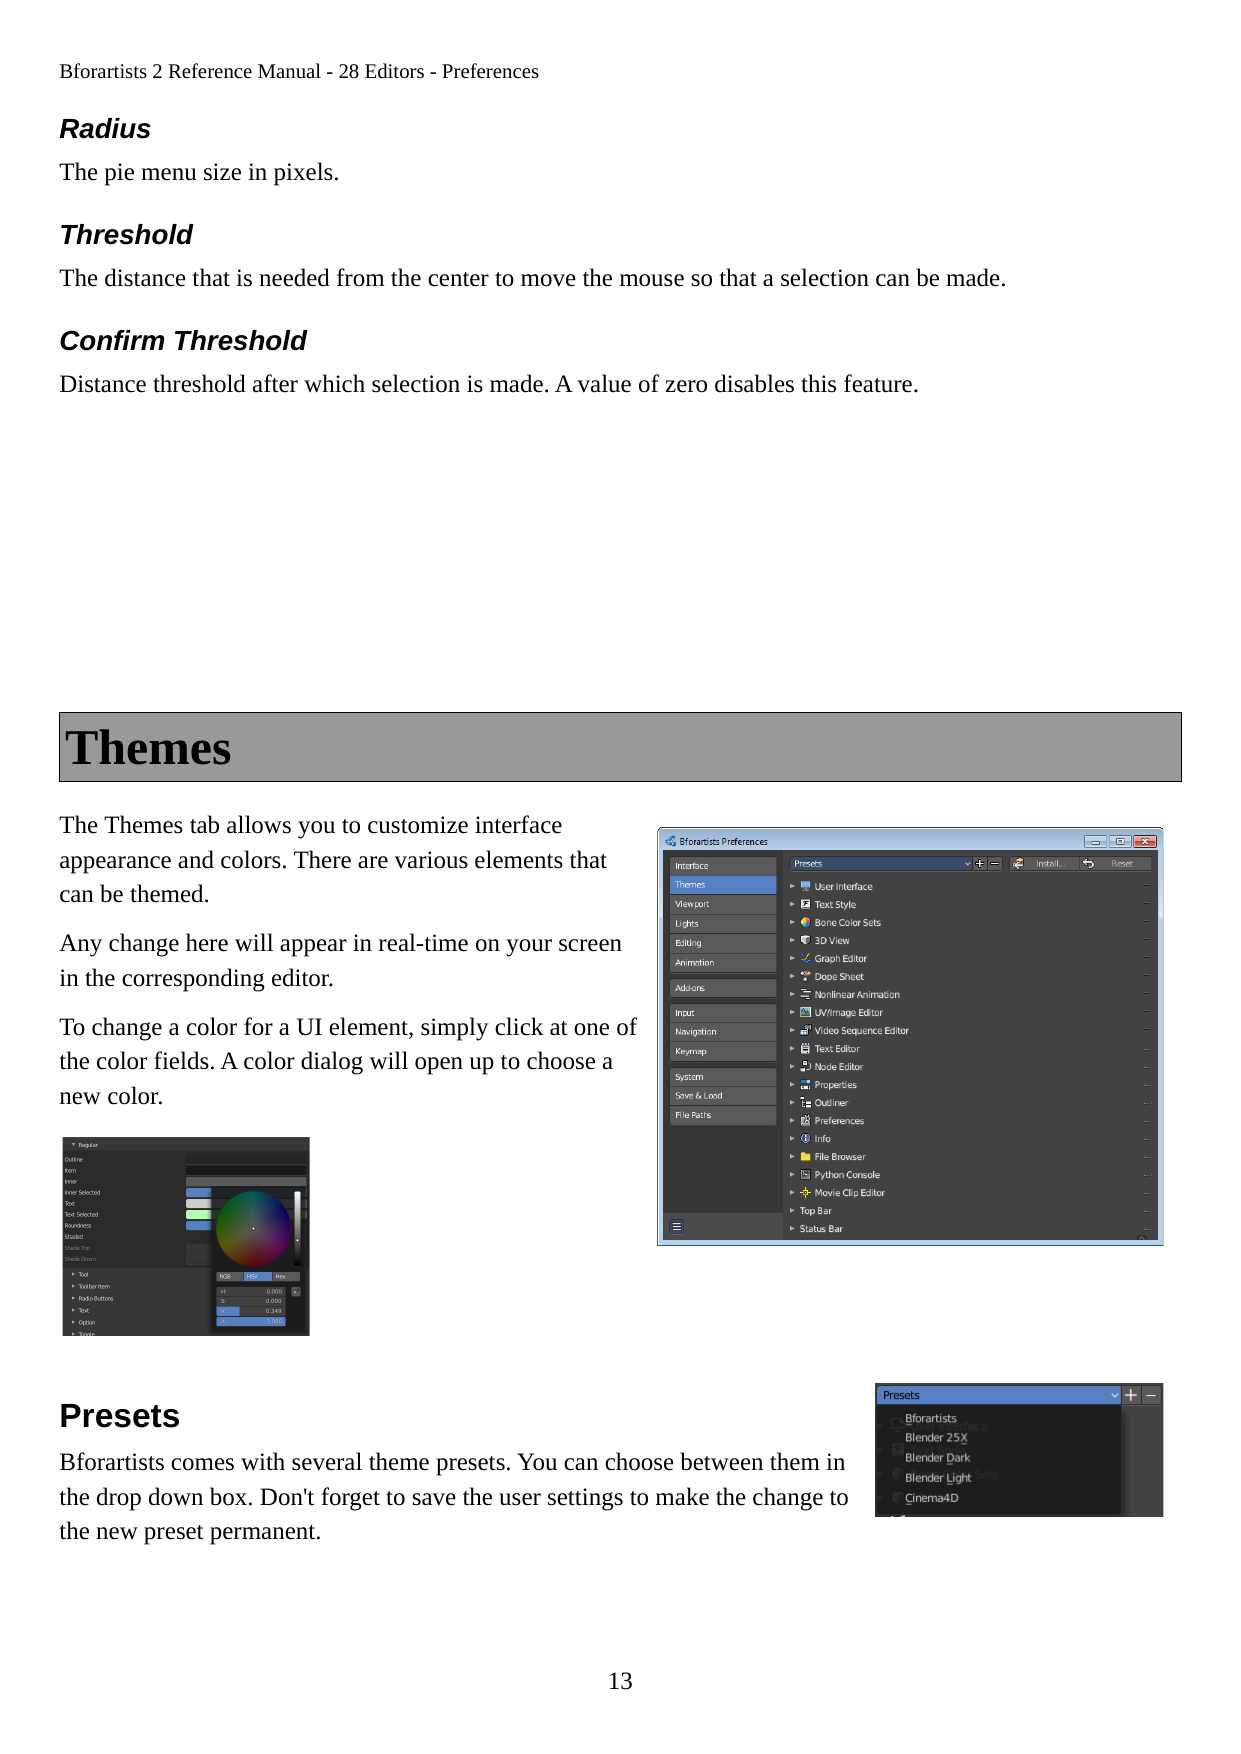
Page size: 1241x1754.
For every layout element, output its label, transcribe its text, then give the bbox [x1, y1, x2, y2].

picture [657, 827, 1164, 1246]
text Distance threshold after which selection is made. A value of zero disables this feature. [59, 369, 1181, 398]
text To change a color for a UI element, simply click at one of the color fields. A color dialog will open up to choose a new color. [59, 1012, 657, 1109]
subtitle Threshold [59, 218, 1181, 250]
picture [62, 1137, 310, 1336]
text The pie menu size in pixels. [59, 157, 1181, 186]
picture [875, 1383, 1164, 1517]
subtitle Presets [59, 1396, 875, 1434]
text Bforartists comes with several theme presets. You can choose between them in the drop down box. Don't forget to save the user settings to make the change to the new preset permanent. [59, 1447, 1181, 1545]
subtitle Radius [59, 113, 1181, 144]
subtitle Confirm Threshold [59, 324, 1181, 356]
text The distance that is needed from the center to move the mouse so that a selection can be made. [59, 263, 1181, 292]
subtitle [1164, 1396, 1181, 1434]
text The Themes tab allows you to customize interface appearance and colors. There are various elements that can be themed. [59, 810, 1181, 908]
table_header Themes [60, 713, 1181, 781]
text Any change here will appear in real-time on your screen in the corresponding editor. [59, 928, 657, 991]
